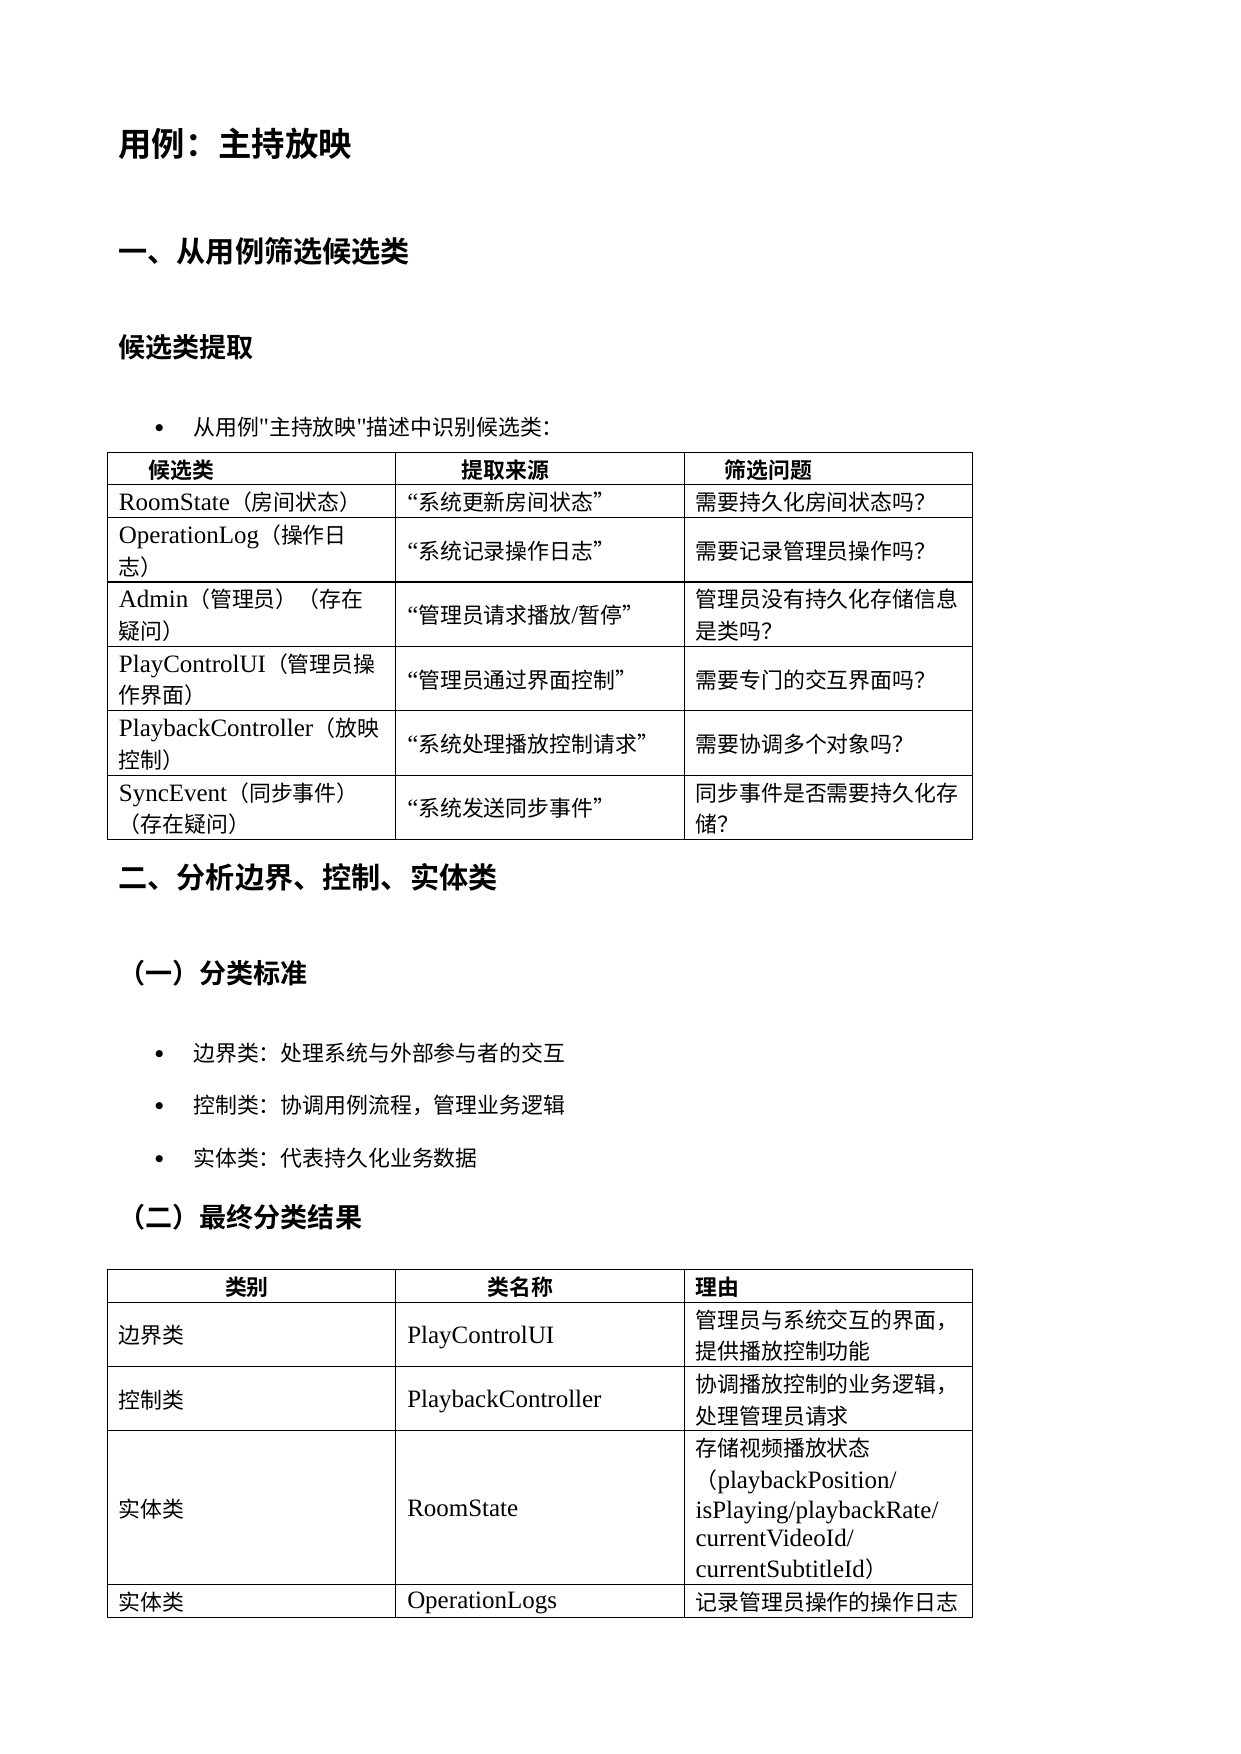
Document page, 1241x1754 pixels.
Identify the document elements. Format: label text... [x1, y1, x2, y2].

table_cell 需要持久化房间状态吗？ [685, 485, 972, 517]
table_cell PlaybackController [396, 1367, 684, 1430]
table_cell Admin（管理员）（存在疑问） [108, 583, 395, 646]
table_cell 需要协调多个对象吗？ [685, 711, 972, 774]
table_cell RoomState [396, 1431, 684, 1584]
table_cell “管理员请求播放/暂停” [396, 583, 684, 646]
table_cell 存储视频播放状态（playbackPosition/isPlaying/playbackRate/currentVideoId/currentSubtitleId） [685, 1431, 972, 1584]
list 控制类：协调用例流程，管理业务逻辑 [156, 1088, 1122, 1120]
table_cell “系统发送同步事件” [396, 776, 684, 839]
table_cell PlaybackController（放映控制） [108, 711, 395, 774]
table_cell “管理员通过界面控制” [396, 647, 684, 710]
table_cell 同步事件是否需要持久化存储？ [685, 776, 972, 839]
table_cell 需要专门的交互界面吗？ [685, 647, 972, 710]
list 从用例"主持放映"描述中识别候选类： [156, 409, 1122, 441]
table_cell 需要记录管理员操作吗？ [685, 518, 972, 581]
table_cell 实体类 [108, 1585, 395, 1617]
table_cell “系统更新房间状态” [396, 485, 684, 517]
table_cell RoomState（房间状态） [108, 485, 395, 517]
table_cell OperationLog（操作日志） [108, 518, 395, 581]
table_header 提取来源 [396, 453, 684, 484]
subtitle 二、分析边界、控制、实体类 [118, 854, 1122, 897]
list 边界类：处理系统与外部参与者的交互 [156, 1036, 1122, 1068]
table_cell PlayControlUI（管理员操作界面） [108, 647, 395, 710]
table_cell 控制类 [108, 1367, 395, 1430]
subtitle 用例：主持放映 [118, 118, 1122, 166]
subtitle （二）最终分类结果 [118, 1196, 1122, 1235]
subtitle 候选类提取 [118, 326, 1122, 365]
table_cell SyncEvent（同步事件）（存在疑问） [108, 776, 395, 839]
table_cell 管理员没有持久化存储信息是类吗？ [685, 583, 972, 646]
table_cell 管理员与系统交互的界面，提供播放控制功能 [685, 1303, 972, 1366]
table_header 类名称 [396, 1270, 684, 1302]
list 实体类：代表持久化业务数据 [156, 1141, 1122, 1173]
table_header 筛选问题 [685, 453, 972, 484]
table_cell 协调播放控制的业务逻辑，处理管理员请求 [685, 1367, 972, 1430]
table_header 类别 [108, 1270, 395, 1302]
table_cell OperationLogs [396, 1585, 684, 1617]
table_cell 实体类 [108, 1431, 395, 1584]
subtitle 一、从用例筛选候选类 [118, 228, 1122, 270]
table_header 理由 [685, 1270, 972, 1302]
subtitle （一）分类标准 [118, 952, 1122, 992]
table_cell 边界类 [108, 1303, 395, 1366]
table_cell 记录管理员操作的操作日志 [685, 1585, 972, 1617]
table_header 候选类 [108, 453, 395, 484]
table_cell “系统记录操作日志” [396, 518, 684, 581]
table_cell “系统处理播放控制请求” [396, 711, 684, 774]
table_cell PlayControlUI [396, 1303, 684, 1366]
